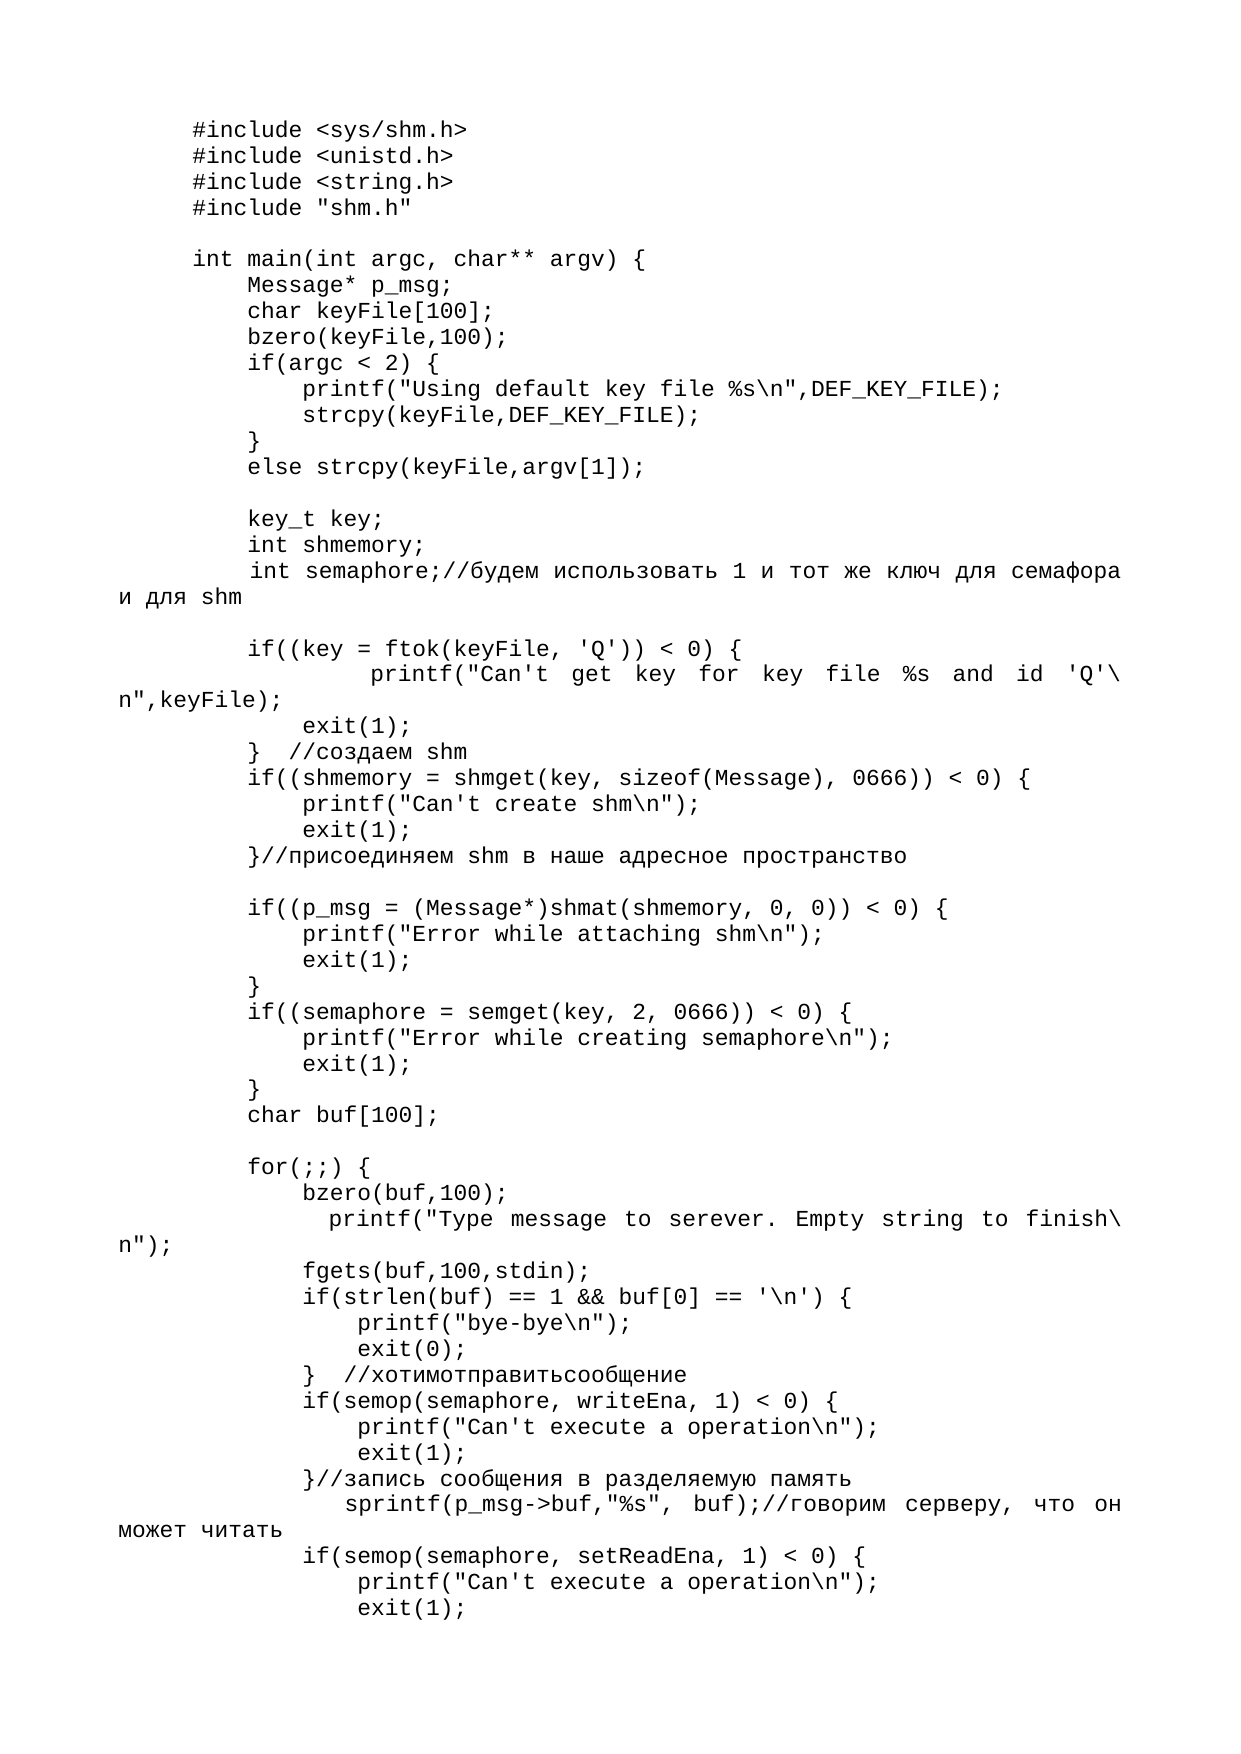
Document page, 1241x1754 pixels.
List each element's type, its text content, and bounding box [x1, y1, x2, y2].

text if((shmemory = shmget(key, sizeof(Message), 0666)) < 0) { [118, 767, 1122, 792]
text int main(int argc, char** argv) { [118, 248, 1122, 274]
text if(argc < 2) { [118, 352, 1122, 377]
text bzero(buf,100); [118, 1182, 1122, 1207]
text exit(1); [118, 818, 1122, 844]
text int shmemory; [118, 533, 1122, 559]
text exit(1); [118, 715, 1122, 741]
text if((p_msg = (Message*)shmat(shmemory, 0, 0)) < 0) { [118, 896, 1122, 922]
text else strcpy(keyFile,argv[1]); [118, 455, 1122, 481]
text strcpy(keyFile,DEF_KEY_FILE); [118, 403, 1122, 429]
text bzero(keyFile,100); [118, 326, 1122, 352]
text if(semop(semaphore, setReadEna, 1) < 0) { [118, 1545, 1122, 1571]
text key_t key; [118, 507, 1122, 533]
text #include <sys/shm.h> [118, 118, 1122, 144]
text exit(0); [118, 1337, 1122, 1363]
text printf("Can't create shm\n"); [118, 792, 1122, 818]
text exit(1); [118, 948, 1122, 974]
text } [118, 974, 1122, 1000]
text for(;;) { [118, 1156, 1122, 1182]
text #include "shm.h" [118, 196, 1122, 222]
text if(semop(semaphore, writeEna, 1) < 0) { [118, 1389, 1122, 1415]
text printf("Error while attaching shm\n"); [118, 922, 1122, 948]
text printf("Type message to serever. Empty string to finish\n"); [118, 1207, 1122, 1259]
text fgets(buf,100,stdin); [118, 1259, 1122, 1285]
text } //создаем shm [118, 741, 1122, 767]
text #include <unistd.h> [118, 144, 1122, 170]
text sprintf(p_msg->buf,"%s", buf);//говорим серверу, что он может читать [118, 1493, 1122, 1545]
text } [118, 429, 1122, 455]
text char buf[100]; [118, 1104, 1122, 1130]
text } [118, 1078, 1122, 1104]
text printf("bye-bye\n"); [118, 1311, 1122, 1337]
text }//присоединяем shm в наше адресное пространство [118, 844, 1122, 870]
text }//запись сообщения в разделяемую память [118, 1467, 1122, 1493]
text #include <string.h> [118, 170, 1122, 196]
text if(strlen(buf) == 1 && buf[0] == '\n') { [118, 1285, 1122, 1311]
text exit(1); [118, 1441, 1122, 1467]
text printf("Can't execute a operation\n"); [118, 1571, 1122, 1597]
text printf("Can't get key for key file %s and id 'Q'\n",keyFile); [118, 663, 1122, 715]
text Message* p_msg; [118, 274, 1122, 300]
text char keyFile[100]; [118, 300, 1122, 326]
text } //хотимотправитьсообщение [118, 1363, 1122, 1389]
text printf("Using default key file %s\n",DEF_KEY_FILE); [118, 377, 1122, 403]
text if((semaphore = semget(key, 2, 0666)) < 0) { [118, 1000, 1122, 1026]
text exit(1); [118, 1597, 1122, 1622]
text printf("Can't execute a operation\n"); [118, 1415, 1122, 1441]
text printf("Error while creating semaphore\n"); [118, 1026, 1122, 1052]
text int semaphore;//будем использовать 1 и тот же ключ для семафора и для shm [118, 559, 1122, 611]
text exit(1); [118, 1052, 1122, 1078]
text if((key = ftok(keyFile, 'Q')) < 0) { [118, 637, 1122, 663]
